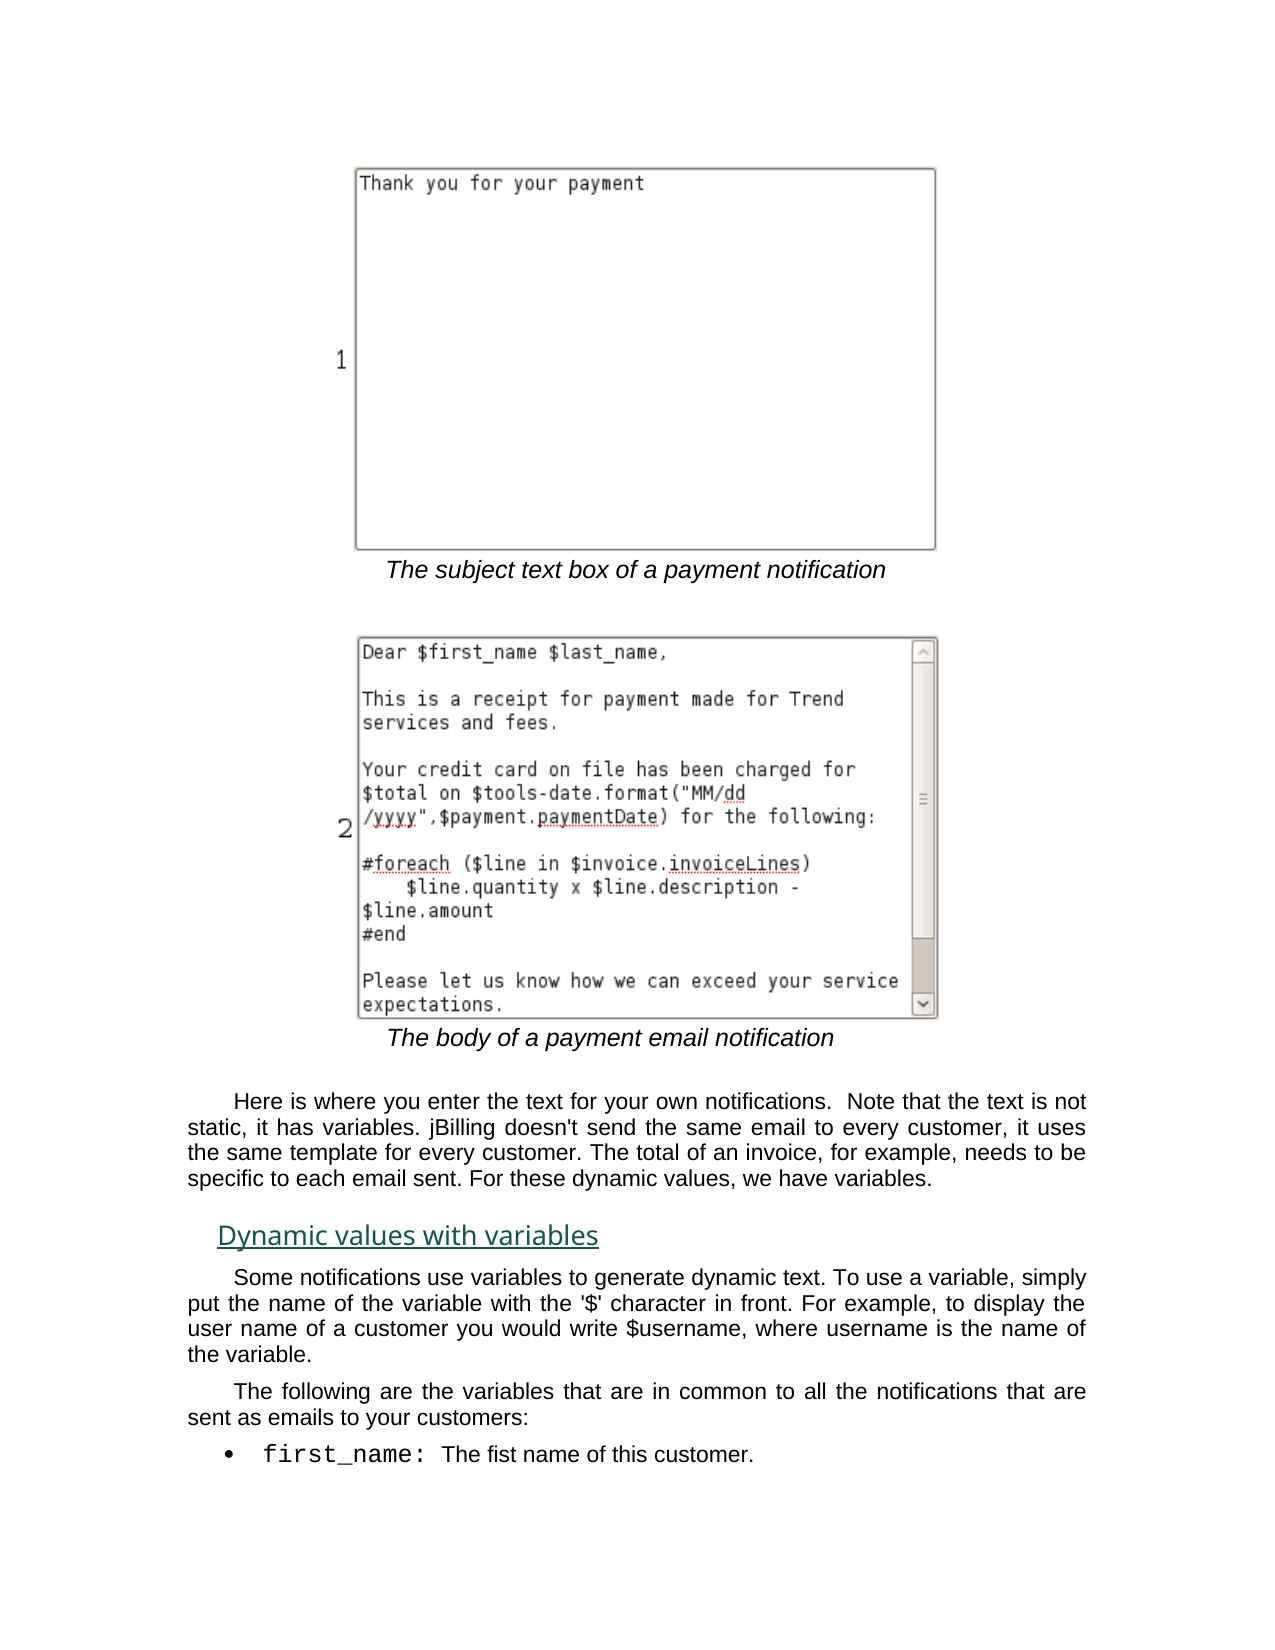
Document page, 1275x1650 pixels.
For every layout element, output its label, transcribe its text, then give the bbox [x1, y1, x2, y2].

text The subject text box of a payment notification [335, 557, 940, 584]
picture [336, 634, 940, 1024]
list first_name: The fist name of this customer. [225, 1442, 1087, 1470]
subtitle Dynamic values with variables [217, 1216, 1087, 1253]
text Here is where you enter the text for your own notifications. Note that the text is not static, it has variables. jBilling doesn't send the same email to every customer, it uses the same template for every customer. The total of an invoice, for example, needs to be specific to each email sent. For these dynamic values, we have variables. [187, 1089, 1087, 1191]
picture [335, 162, 940, 557]
text Some notifications use variables to generate dynamic text. To use a variable, simply put the name of the variable with the '$' character in front. For example, to display the user name of a customer you would write $username, where username is the name of the variable. [187, 1265, 1087, 1367]
text The body of a payment email notification [336, 1024, 939, 1051]
text The following are the variables that are in common to all the notifications that are sent as emails to your customers: [187, 1379, 1087, 1430]
